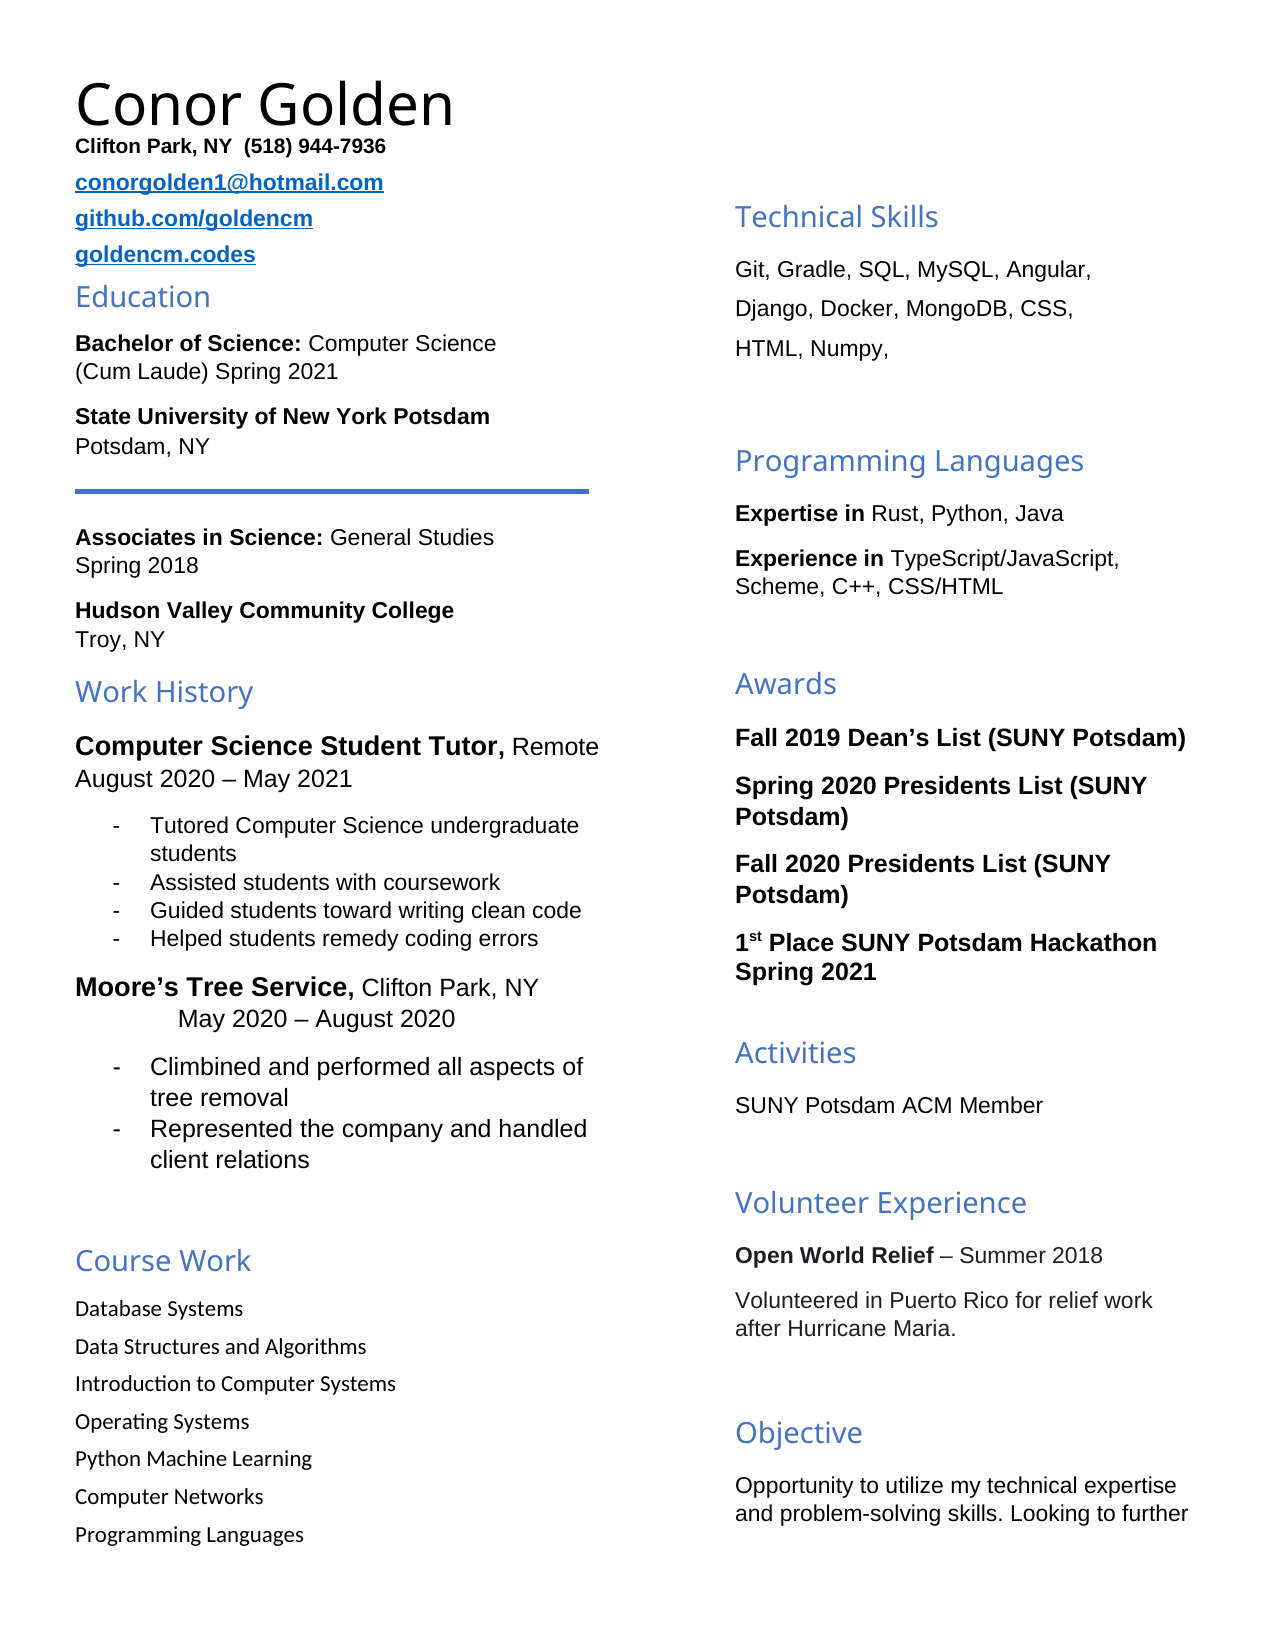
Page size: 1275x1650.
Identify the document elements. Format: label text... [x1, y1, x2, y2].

text Moore’s Tree Service, Clifton Park, NY May 2020 – August 2020 [75, 971, 600, 1033]
text Experience in TypeScript/JavaScript, Scheme, C++, CSS/HTML [735, 545, 1200, 600]
text Volunteer Experience [735, 1182, 1200, 1222]
text Open World Relief – Summer 2018 [735, 1242, 1200, 1268]
text Course Work [75, 1240, 600, 1280]
text Spring 2020 Presidents List (SUNY Potsdam) [735, 771, 1200, 831]
text Programming Languages [75, 1525, 600, 1546]
list Assisted students with coursework [112, 868, 600, 895]
text Git, Gradle, SQL, MySQL, Angular, Django, Docker, MongoDB, CSS, HTML, Numpy, [735, 256, 1200, 361]
text Computer Science Student Tutor, Remote August 2020 – May 2021 [75, 730, 600, 793]
text Python Machine Learning [75, 1450, 600, 1471]
text Education [75, 283, 600, 313]
list Guided students toward writing clean code [112, 897, 600, 923]
text Operating Systems [75, 1413, 600, 1433]
text Activities [735, 1033, 1200, 1072]
text Introduction to Computer Systems [75, 1375, 600, 1396]
list Helped students remedy coding errors [112, 925, 600, 952]
text conorgolden1@hotmail.com [75, 174, 234, 191]
text SUNY Potsdam ACM Member [735, 1092, 1200, 1118]
text Programming Languages [735, 440, 1200, 480]
text Computer Networks [75, 1488, 600, 1509]
text Database Systems [75, 1300, 600, 1321]
text Fall 2020 Presidents List (SUNY Potsdam) [735, 849, 1200, 909]
text Technical Skills [735, 196, 1200, 236]
text Objective [735, 1412, 1200, 1452]
text 1st Place SUNY Potsdam Hackathon [735, 928, 1200, 957]
list Represented the company and handled client relations [112, 1114, 600, 1174]
list Climbined and performed all aspects of tree removal [112, 1052, 600, 1112]
text Expertise in Rust, Python, Java [735, 500, 1200, 526]
text Opportunity to utilize my technical expertise and problem-solving skills. Looking to further [735, 1472, 1200, 1527]
text Data Structures and Algorithms [75, 1337, 600, 1358]
text Conor Golden Clifton Park, NY (518) 944-7936 [75, 75, 600, 158]
text Bachelor of Science: Computer Science (Cum Laude) Spring 2021 [75, 330, 600, 384]
text Awards [735, 663, 1200, 703]
text Volunteered in Puerto Rico for relief work after Hurricane Maria. [735, 1287, 1200, 1342]
list Tutored Computer Science undergraduate students [112, 812, 600, 866]
text github.com/goldencm [75, 211, 600, 230]
text Associates in Science: General Studies Spring 2018 [75, 524, 600, 579]
text goldencm.codes [75, 247, 600, 267]
text State University of New York Potsdam Potsdam, NY [75, 403, 600, 460]
text Work History [75, 671, 600, 711]
text conorgolden1@hotmail.com [229, 174, 600, 194]
text Fall 2019 Dean’s List (SUNY Potsdam) [735, 723, 1200, 752]
text Hudson Valley Community College Troy, NY [75, 597, 600, 652]
text Spring 2021 [735, 957, 1200, 986]
